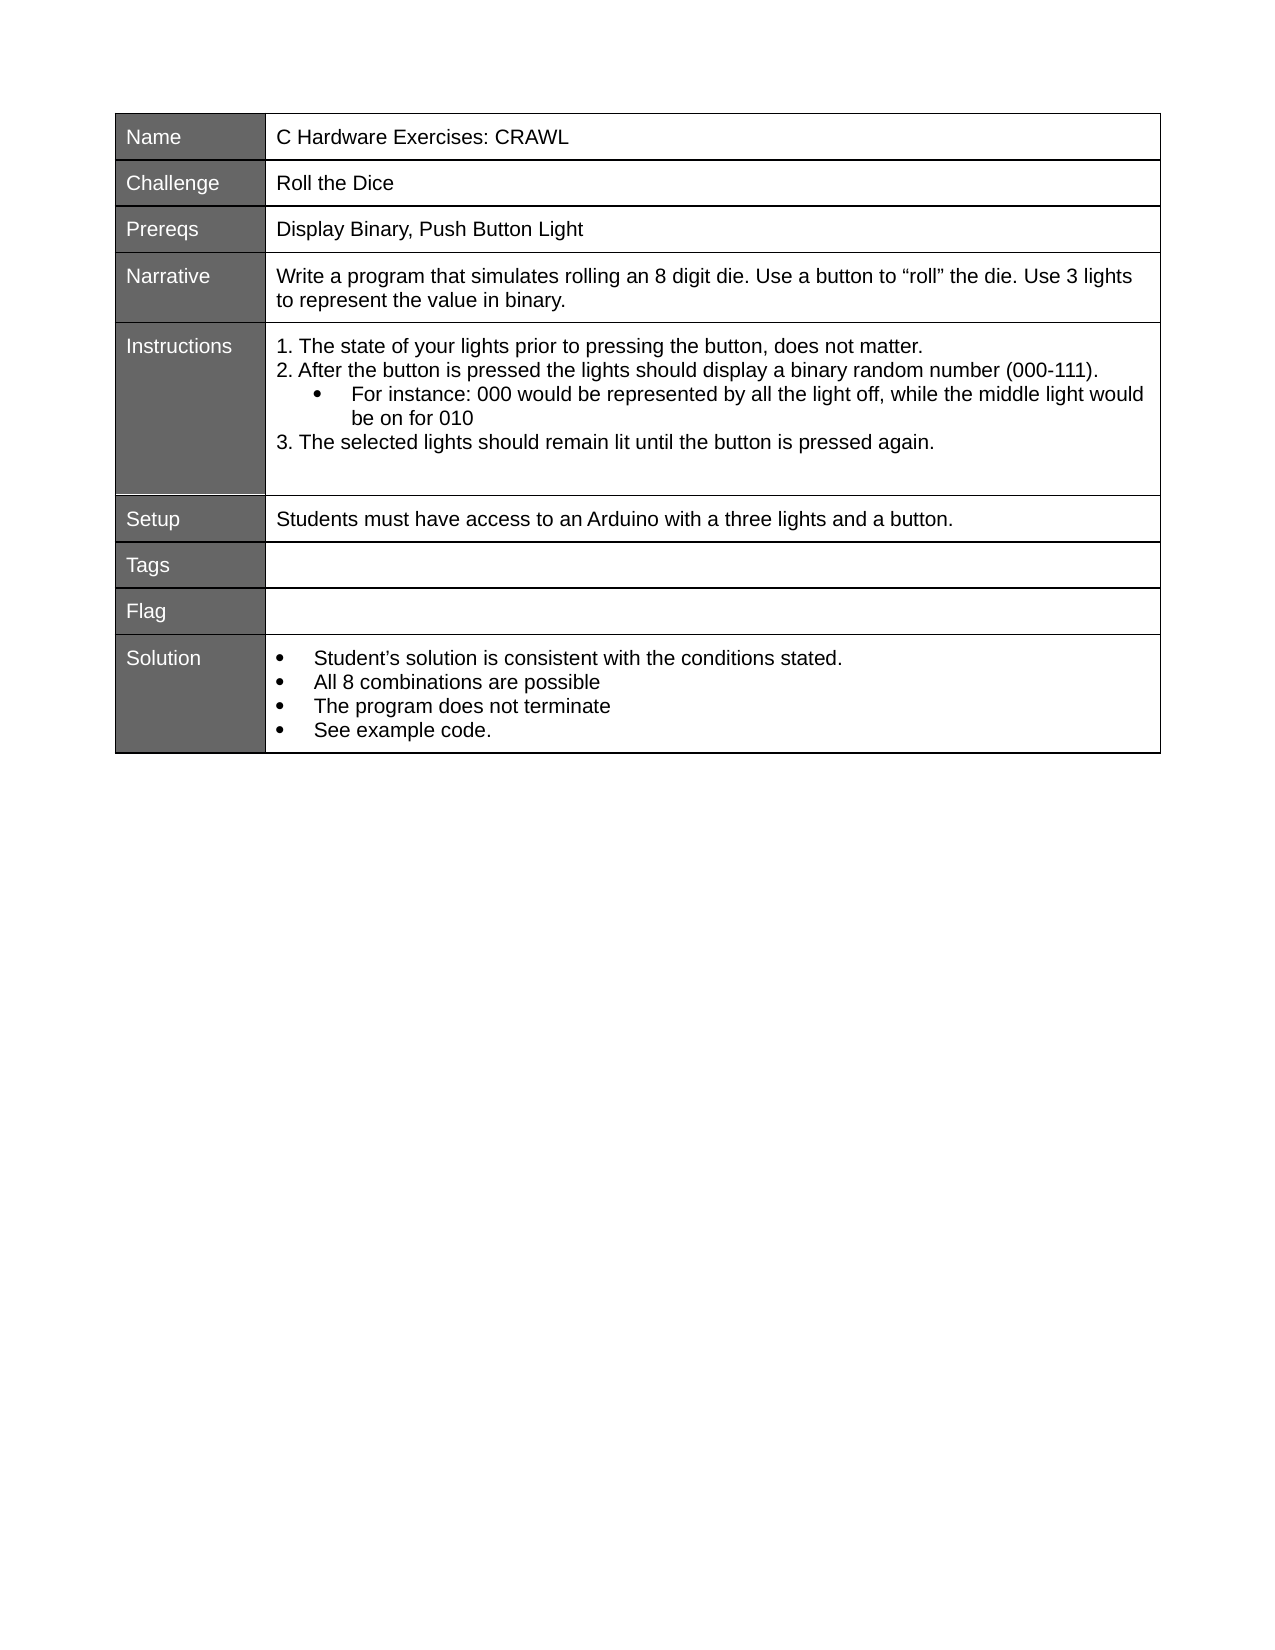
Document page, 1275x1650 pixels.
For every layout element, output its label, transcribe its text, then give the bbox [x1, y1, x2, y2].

table_cell Setup [116, 496, 265, 541]
table_cell Flag [116, 589, 265, 634]
table_cell Challenge [116, 161, 265, 205]
table_cell [266, 589, 1160, 634]
table_header Name [116, 114, 265, 159]
table_cell [266, 543, 1160, 587]
table_cell Student’s solution is consistent with the conditions stated. All 8 combinations are possible The program does not terminate See example code. [266, 635, 1160, 752]
table_cell Prereqs [116, 207, 265, 252]
table_cell Write a program that simulates rolling an 8 digit die. Use a button to “roll” the die. Use 3 lights to represent the value in binary. [266, 253, 1160, 322]
table_cell Display Binary, Push Button Light [266, 207, 1160, 252]
table_cell 1. The state of your lights prior to pressing the button, does not matter. 2. After the button is pressed the lights should display a binary random number (000-111). For instance: 000 would be represented by all the light off, while the middle light would be on for 010 3. The selected lights should remain lit until the button is pressed again. [266, 323, 1160, 494]
table_cell Narrative [116, 253, 265, 322]
table_header C Hardware Exercises: CRAWL [266, 114, 1160, 159]
table_cell Students must have access to an Arduino with a three lights and a button. [266, 496, 1160, 541]
table_cell Tags [116, 543, 265, 587]
table_cell Instructions [116, 323, 265, 494]
table_cell Solution [116, 635, 265, 752]
table_cell Roll the Dice [266, 161, 1160, 205]
